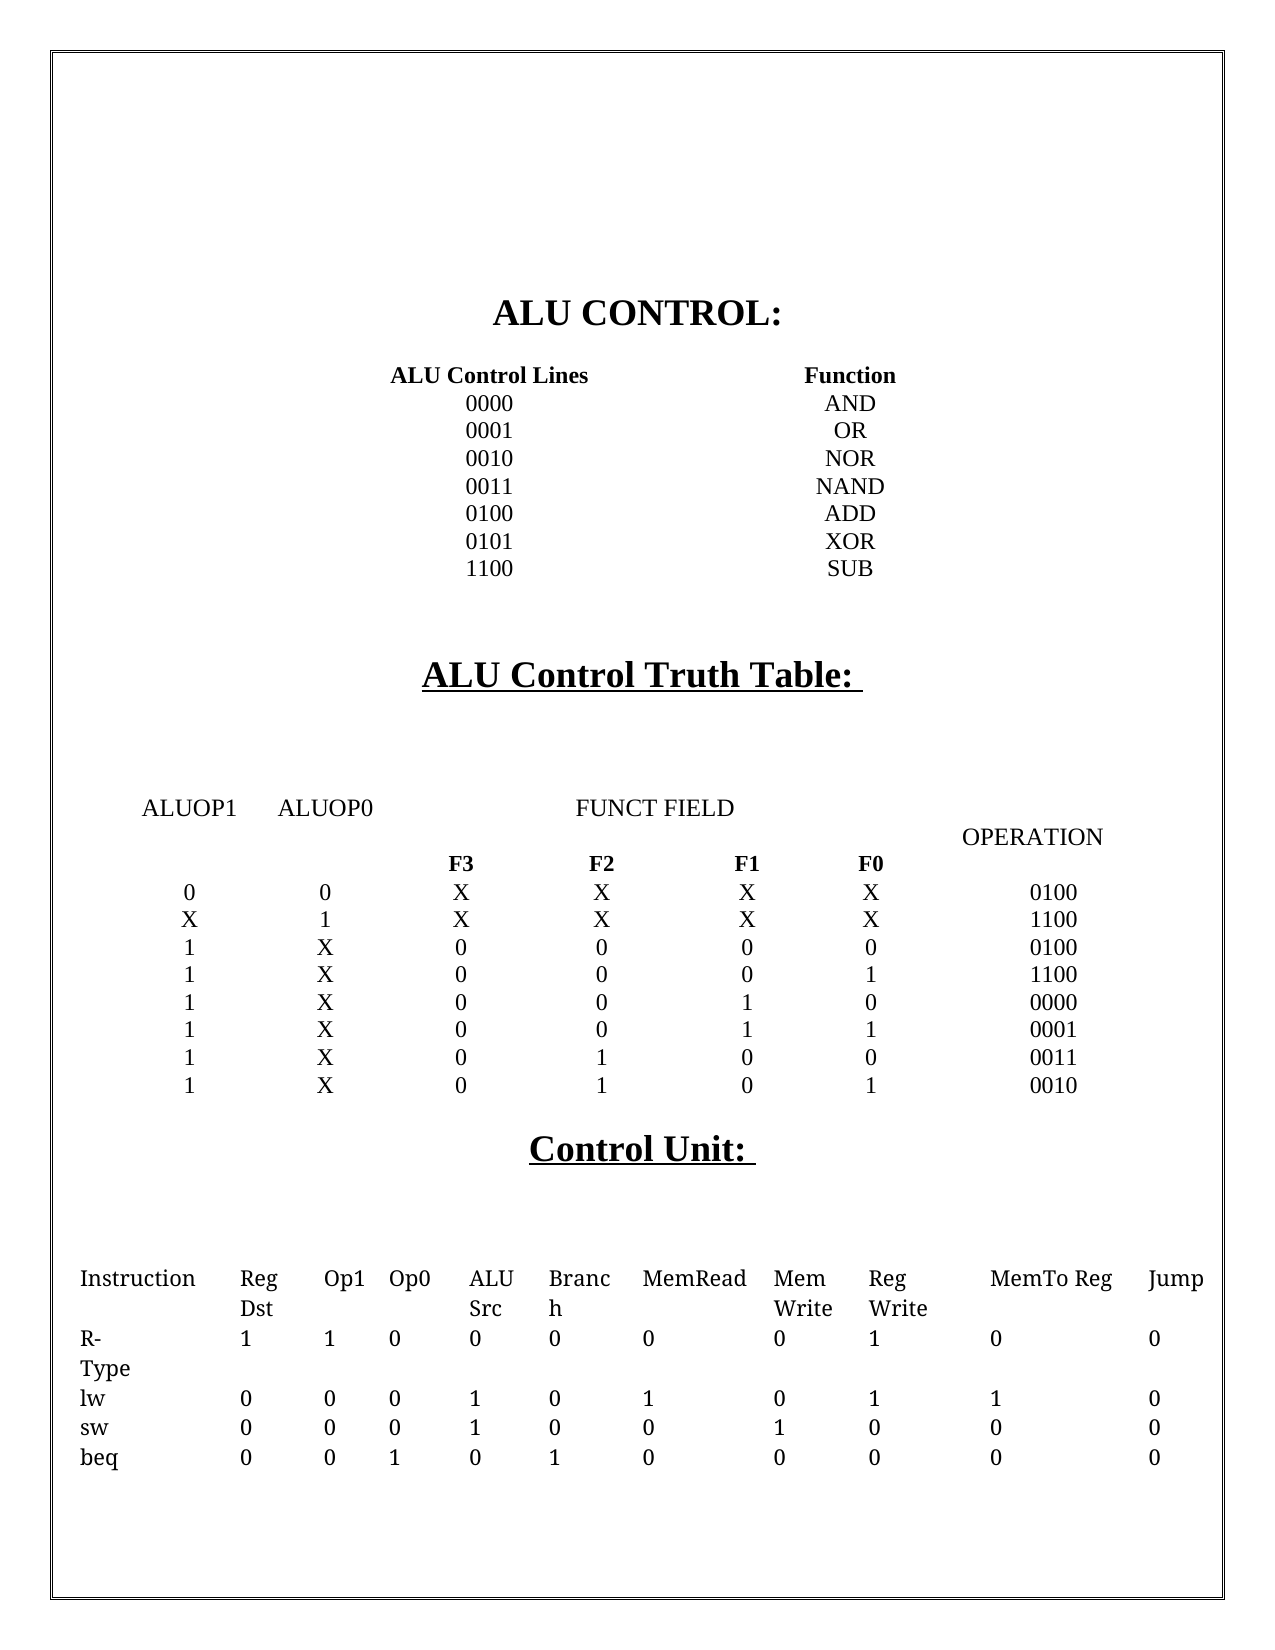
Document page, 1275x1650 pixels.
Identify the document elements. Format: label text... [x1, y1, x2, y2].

table_cell 1 [119, 1071, 259, 1098]
table_cell 0 [313, 1442, 377, 1472]
table_cell X [260, 1071, 391, 1098]
table_cell 0 [822, 1043, 919, 1071]
table_cell 0 [229, 1383, 312, 1412]
table_cell 0 [391, 1043, 531, 1071]
table_cell 0 [631, 1442, 762, 1472]
table_cell 1 [672, 988, 822, 1016]
table_cell 1 [979, 1383, 1137, 1412]
table_header Reg Write [857, 1264, 978, 1323]
table_cell 0 [1137, 1442, 1216, 1472]
table_cell 1 [119, 960, 259, 988]
table_cell X [822, 878, 919, 905]
table_header MemTo Reg [979, 1264, 1137, 1323]
table_cell 0011 [919, 1043, 1187, 1071]
table_cell 0 [762, 1383, 857, 1412]
table_cell 0100 [307, 499, 672, 527]
text ALU Control Truth Table: [150, 652, 1125, 696]
table_cell 0 [229, 1442, 312, 1472]
table_cell X [672, 905, 822, 933]
table_cell 0 [762, 1442, 857, 1472]
table_cell 0100 [919, 878, 1187, 905]
table_cell X [260, 988, 391, 1016]
table_cell 1 [458, 1413, 537, 1442]
table_cell X [822, 905, 919, 933]
table_cell X [260, 1016, 391, 1043]
table_cell 1 [119, 1016, 259, 1043]
table_cell 1 [378, 1442, 458, 1472]
table_cell 1100 [307, 555, 672, 582]
table_cell X [531, 878, 672, 905]
table_cell 0 [391, 933, 531, 960]
table_cell 0001 [919, 1016, 1187, 1043]
table_cell 0 [822, 988, 919, 1016]
table_cell 0 [537, 1413, 631, 1442]
table_cell 0 [458, 1323, 537, 1383]
table_cell 0 [979, 1413, 1137, 1442]
table_cell 0 [631, 1413, 762, 1442]
table_cell X [672, 878, 822, 905]
table_cell 0 [1137, 1323, 1216, 1383]
table_cell 0 [458, 1442, 537, 1472]
table_cell X [531, 905, 672, 933]
table_cell 1 [762, 1413, 857, 1442]
table_cell F1 [672, 850, 822, 877]
table_cell 0010 [919, 1071, 1187, 1098]
table_cell 0 [672, 1043, 822, 1071]
table_header Op0 [378, 1264, 458, 1323]
table_cell 0 [378, 1413, 458, 1442]
table_cell sw [69, 1413, 228, 1442]
table_cell XOR [672, 527, 1028, 554]
table_cell X [391, 878, 531, 905]
table_header ALUOP1 [119, 793, 259, 850]
table_cell 1 [822, 1016, 919, 1043]
table_cell 0 [537, 1383, 631, 1412]
table_cell [119, 850, 259, 877]
table_header FUNCT FIELD [391, 793, 919, 850]
table_cell 1 [822, 960, 919, 988]
table_header Mem Write [762, 1264, 857, 1323]
table_cell 0 [672, 1071, 822, 1098]
table_cell 1 [672, 1016, 822, 1043]
table_cell 0 [378, 1383, 458, 1412]
table_cell 0 [631, 1323, 762, 1383]
table_cell F2 [531, 850, 672, 877]
text Control Unit: [150, 1126, 1125, 1169]
table_cell 0 [229, 1413, 312, 1442]
table_header ALUOP0 [260, 793, 391, 850]
table_cell 0 [1137, 1413, 1216, 1442]
table_cell ADD [672, 499, 1028, 527]
table_cell 1100 [919, 960, 1187, 988]
table_header ALU Control Lines [307, 361, 672, 389]
table_cell AND [672, 389, 1028, 416]
table_cell SUB [672, 555, 1028, 582]
table_cell 0 [672, 933, 822, 960]
table_cell 0 [531, 1016, 672, 1043]
table_cell 1 [822, 1071, 919, 1098]
table_cell 0 [672, 960, 822, 988]
table_cell 1 [229, 1323, 312, 1383]
table_cell 0 [979, 1323, 1137, 1383]
table_header ALU Src [458, 1264, 537, 1323]
table_cell OR [672, 416, 1028, 444]
table_cell 0001 [307, 416, 672, 444]
table_cell F0 [822, 850, 919, 877]
table_cell 0 [391, 988, 531, 1016]
table_cell 0 [979, 1442, 1137, 1472]
table_cell 0 [391, 1016, 531, 1043]
table_cell 0 [119, 878, 259, 905]
table_cell 1 [631, 1383, 762, 1412]
table_cell 0 [391, 1071, 531, 1098]
table_cell 0 [378, 1323, 458, 1383]
table_cell 1 [537, 1442, 631, 1472]
table_cell NOR [672, 444, 1028, 472]
table_cell X [260, 960, 391, 988]
table_cell 0000 [307, 389, 672, 416]
table_cell 1 [260, 905, 391, 933]
table_header Branch [537, 1264, 631, 1323]
table_cell X [260, 1043, 391, 1071]
table_header MemRead [631, 1264, 762, 1323]
table_cell 0 [531, 960, 672, 988]
table_cell 1 [119, 933, 259, 960]
table_cell R- Type [69, 1323, 228, 1383]
table_cell 1 [313, 1323, 377, 1383]
table_cell [260, 850, 391, 877]
table_cell 1 [458, 1383, 537, 1412]
table_cell NAND [672, 472, 1028, 499]
table_cell 1 [531, 1043, 672, 1071]
table_header Reg Dst [229, 1264, 312, 1323]
table_cell X [119, 905, 259, 933]
text ALU CONTROL: [150, 291, 1125, 334]
table_cell 0 [857, 1413, 978, 1442]
table_header Jump [1137, 1264, 1216, 1323]
table_cell 0 [531, 988, 672, 1016]
table_header Function [672, 361, 1028, 389]
table_cell 0 [762, 1323, 857, 1383]
table_cell 0100 [919, 933, 1187, 960]
table_cell 0000 [919, 988, 1187, 1016]
table_cell 0 [537, 1323, 631, 1383]
table_header Instruction [69, 1264, 228, 1323]
table_cell 0 [1137, 1383, 1216, 1412]
table_cell F3 [391, 850, 531, 877]
table_cell 1 [531, 1071, 672, 1098]
table_cell 0 [260, 878, 391, 905]
table_header Op1 [313, 1264, 377, 1323]
table_cell 0 [531, 933, 672, 960]
table_header OPERATION [919, 793, 1187, 877]
table_cell 1 [857, 1383, 978, 1412]
table_cell 0010 [307, 444, 672, 472]
table_cell lw [69, 1383, 228, 1412]
table_cell X [391, 905, 531, 933]
table_cell 1 [857, 1323, 978, 1383]
table_cell 0 [857, 1442, 978, 1472]
table_cell 0101 [307, 527, 672, 554]
table_cell 0 [313, 1413, 377, 1442]
table_cell 0 [313, 1383, 377, 1412]
table_cell 1 [119, 1043, 259, 1071]
table_cell X [260, 933, 391, 960]
table_cell 1 [119, 988, 259, 1016]
table_cell 1100 [919, 905, 1187, 933]
table_cell beq [69, 1442, 228, 1472]
table_cell 0 [822, 933, 919, 960]
table_cell 0 [391, 960, 531, 988]
table_cell 0011 [307, 472, 672, 499]
